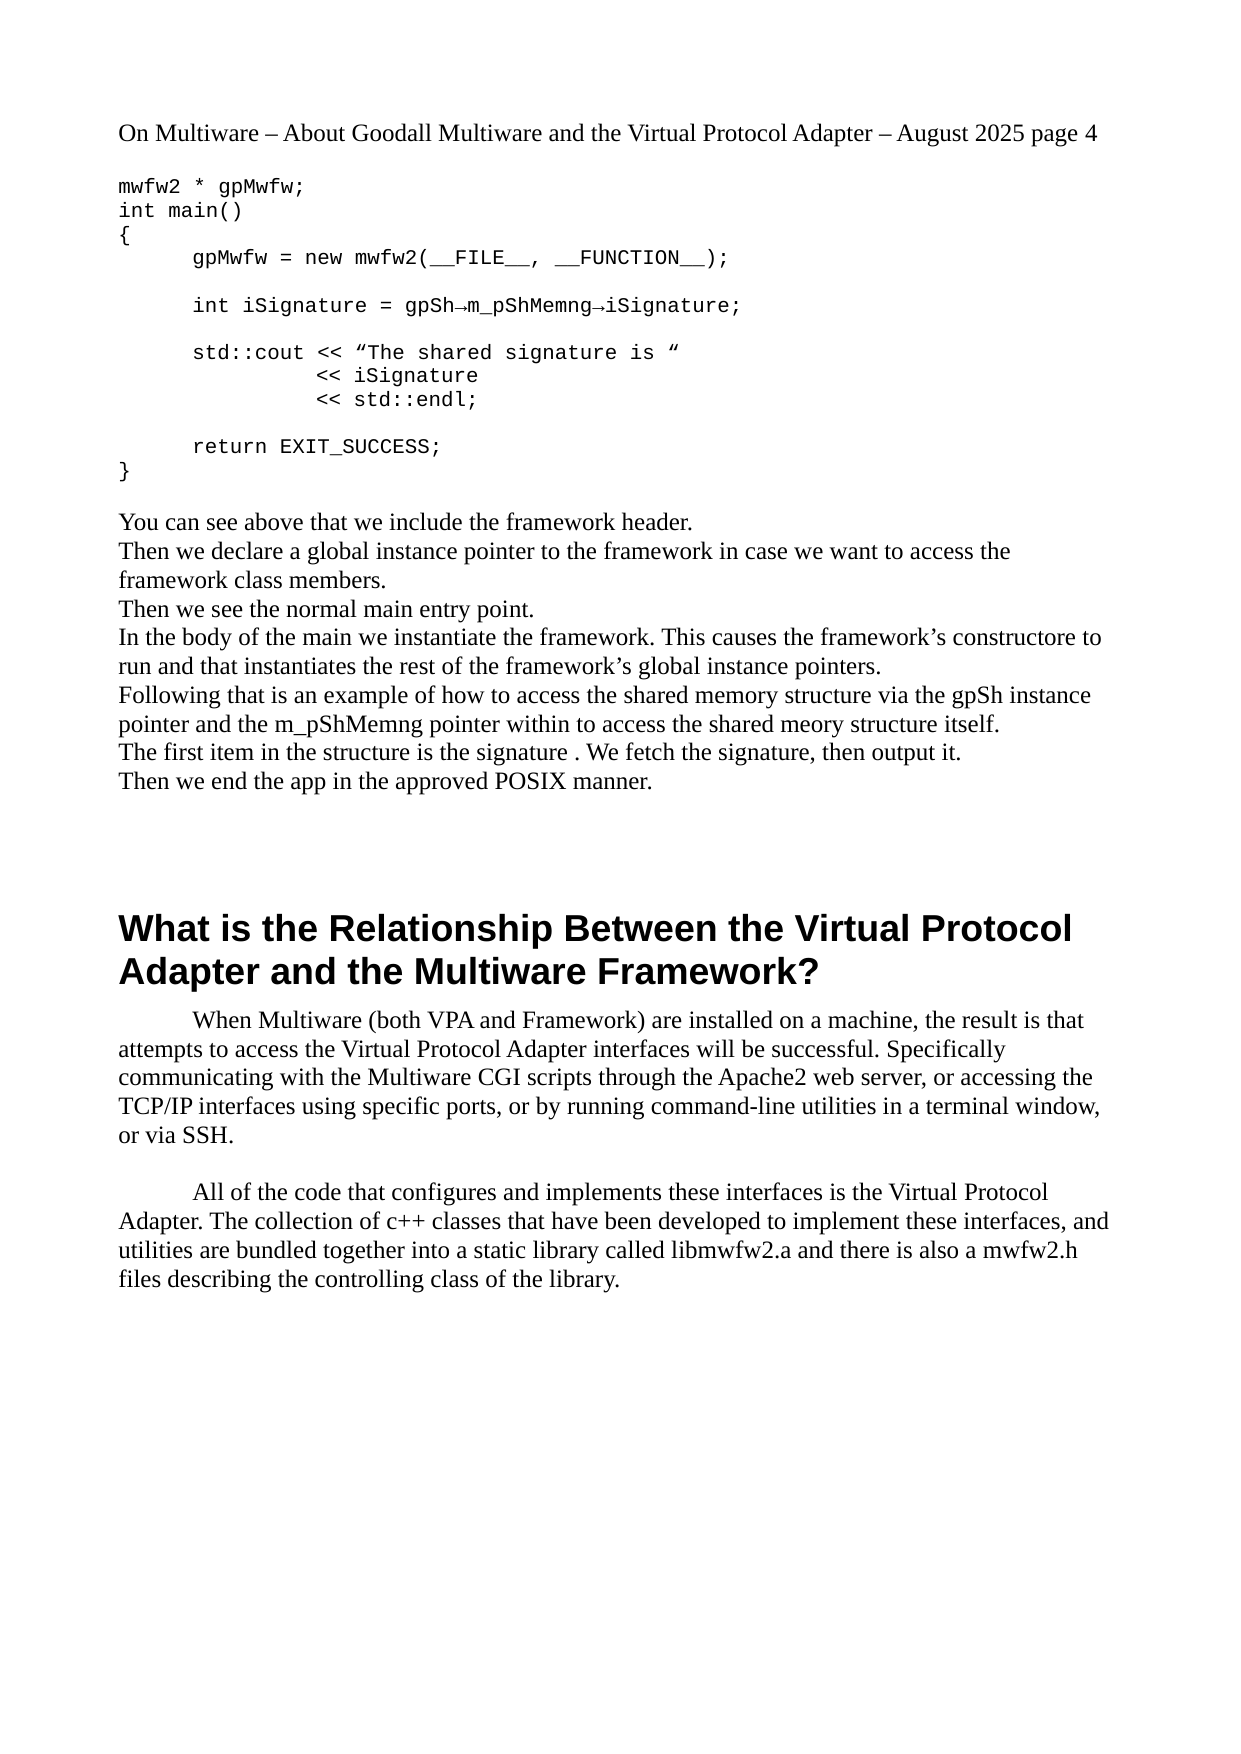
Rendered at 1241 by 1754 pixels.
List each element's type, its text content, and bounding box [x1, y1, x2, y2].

text Then we declare a global instance pointer to the framework in case we want to access the framework class members. [118, 536, 1122, 594]
text return EXIT_SUCCESS; [118, 436, 1122, 460]
text Then we end the app in the approved POSIX manner. [118, 766, 1122, 795]
text << std::endl; [118, 389, 1122, 413]
text int main() [118, 200, 1122, 224]
text << iSignature [118, 366, 1122, 389]
text In the body of the main we instantiate the framework. This causes the framework’s constructore to run and that instantiates the rest of the framework’s global instance pointers. [118, 622, 1122, 680]
text All of the code that configures and implements these interfaces is the Virtual Protocol Adapter. The collection of c++ classes that have been developed to implement these interfaces, and utilities are bundled together into a static library called libmwfw2.a and there is also a mwfw2.h files describing the controlling class of the library. [118, 1177, 1122, 1292]
text Following that is an example of how to access the shared memory structure via the gpSh instance pointer and the m_pShMemng pointer within to access the shared meory structure itself. [118, 680, 1122, 737]
subtitle What is the Relationship Between the Virtual Protocol Adapter and the Multiware Framework? [118, 906, 1122, 992]
text gpMwfw = new mwfw2(__FILE__, __FUNCTION__); [118, 247, 1122, 271]
text When Multiware (both VPA and Framework) are installed on a machine, the result is that attempts to access the Virtual Protocol Adapter interfaces will be successful. Specifically communicating with the Multiware CGI scripts through the Apache2 web server, or accessing the TCP/IP interfaces using specific ports, or by running command-line utilities in a terminal window, or via SSH. [118, 1005, 1122, 1149]
text } [118, 460, 1122, 484]
text The first item in the structure is the signature . We fetch the signature, then output it. [118, 737, 1122, 766]
text mwfw2 * gpMwfw; [118, 176, 1122, 200]
text std::cout << “The shared signature is “ [118, 342, 1122, 366]
text int iSignature = gpSh→m_pShMemng→iSignature; [118, 294, 1122, 318]
text { [118, 224, 1122, 247]
text Then we see the normal main entry point. [118, 594, 1122, 622]
text You can see above that we include the framework header. [118, 507, 1122, 536]
